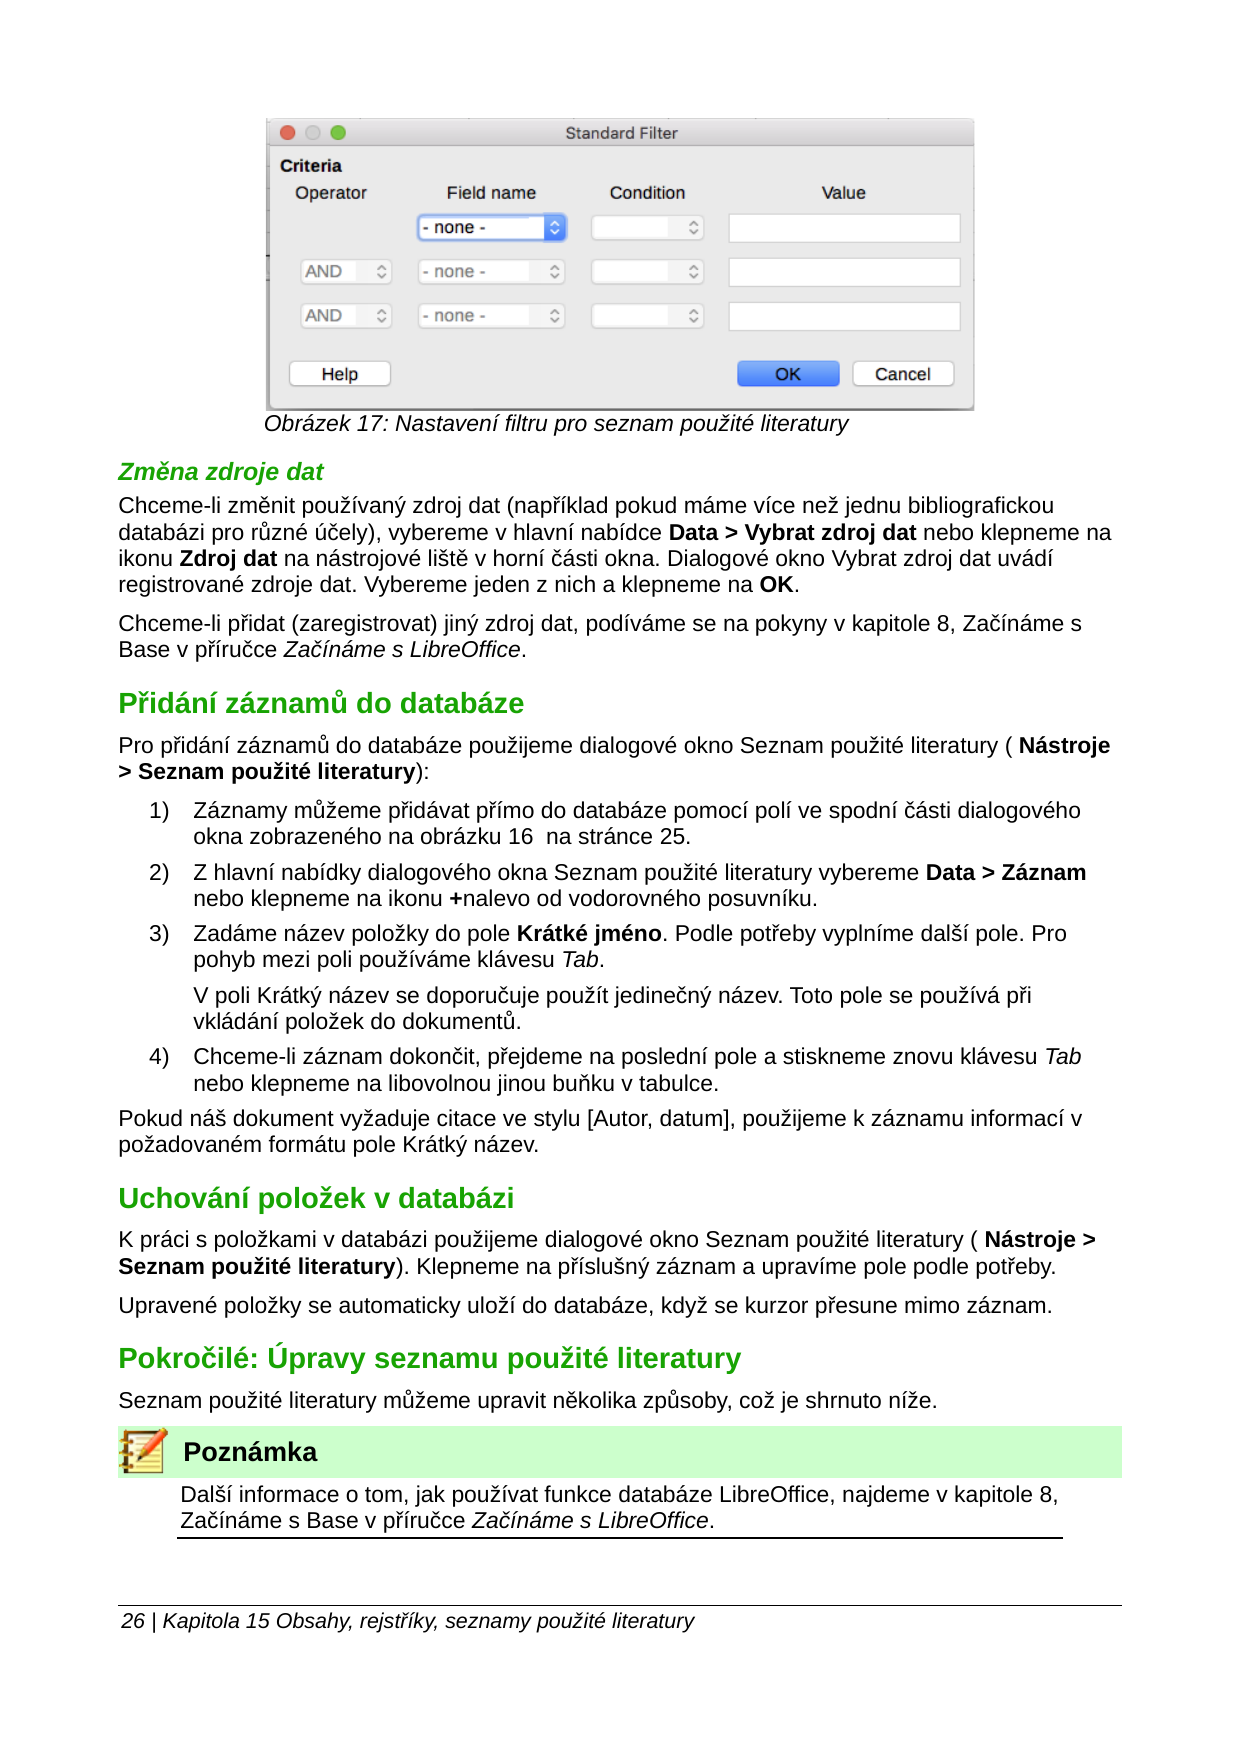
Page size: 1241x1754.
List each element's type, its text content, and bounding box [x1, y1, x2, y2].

subtitle Změna zdroje dat [118, 457, 1122, 486]
text K práci s položkami v databázi použijeme dialogové okno Seznam použité literatury ( Nástroje > Seznam použité literatury). Klepneme na příslušný záznam a upravíme pole podle potřeby. [118, 1226, 1122, 1279]
text Chceme-li změnit používaný zdroj dat (například pokud máme více než jednu bibliografickou databázi pro různé účely), vybereme v hlavní nabídce Data > Vybrat zdroj dat nebo klepneme na ikonu Zdroj dat na nástrojové liště v horní části okna. Dialogové okno Vybrat zdroj dat uvádí registrované zdroje dat. Vybereme jeden z nich a klepneme na OK. [118, 492, 1122, 597]
text Seznam použité literatury můžeme upravit několika způsoby, což je shrnuto níže. [118, 1387, 1122, 1413]
list Pro přidání záznamů do databáze použijeme dialogové okno Seznam použité literatury ( Nástroje > Seznam použité literatury): [118, 732, 1122, 784]
list Zadáme název položky do pole Krátké jméno. Podle potřeby vyplníme další pole. Pro pohyb mezi poli používáme klávesu Tab. [169, 920, 1122, 973]
text Další informace o tom, jak používat funkce databáze LibreOffice, najdeme v kapitole 8, Začínáme s Base v příručce Začínáme s LibreOffice. [177, 1478, 1063, 1537]
list Záznamy můžeme přidávat přímo do databáze pomocí polí ve spodní části dialogového okna zobrazeného na obrázku 16 na stránce 25. [169, 797, 1122, 849]
text Pokud náš dokument vyžaduje citace ve stylu [Autor, datum], použijeme k záznamu informací v požadovaném formátu pole Krátký název. [118, 1105, 1122, 1157]
text Upravené položky se automaticky uloží do databáze, když se kurzor přesune mimo záznam. [118, 1292, 1122, 1318]
text Chceme-li přidat (zaregistrovat) jiný zdroj dat, podíváme se na pokyny v kapitole 8, Začínáme s Base v příručce Začínáme s LibreOffice. [118, 610, 1122, 663]
picture [265, 118, 975, 411]
list Z hlavní nabídky dialogového okna Seznam použité literatury vybereme Data > Záznam nebo klepneme na ikonu +nalevo od vodorovného posuvníku. [169, 858, 1122, 911]
text Obrázek 17: Nastavení filtru pro seznam použité literatury [264, 118, 977, 437]
subtitle Poznámka [118, 1426, 1122, 1478]
picture [119, 1426, 170, 1477]
subtitle Uchování položek v databázi [118, 1181, 1122, 1214]
list Chceme-li záznam dokončit, přejdeme na poslední pole a stiskneme znovu klávesu Tab nebo klepneme na libovolnou jinou buňku v tabulce. [169, 1043, 1122, 1096]
subtitle Pokročilé: Úpravy seznamu použité literatury [118, 1342, 1122, 1375]
list V poli Krátký název se doporučuje použít jedinečný název. Toto pole se používá při vkládání položek do dokumentů. [193, 982, 1122, 1034]
subtitle Přidání záznamů do databáze [118, 686, 1122, 720]
